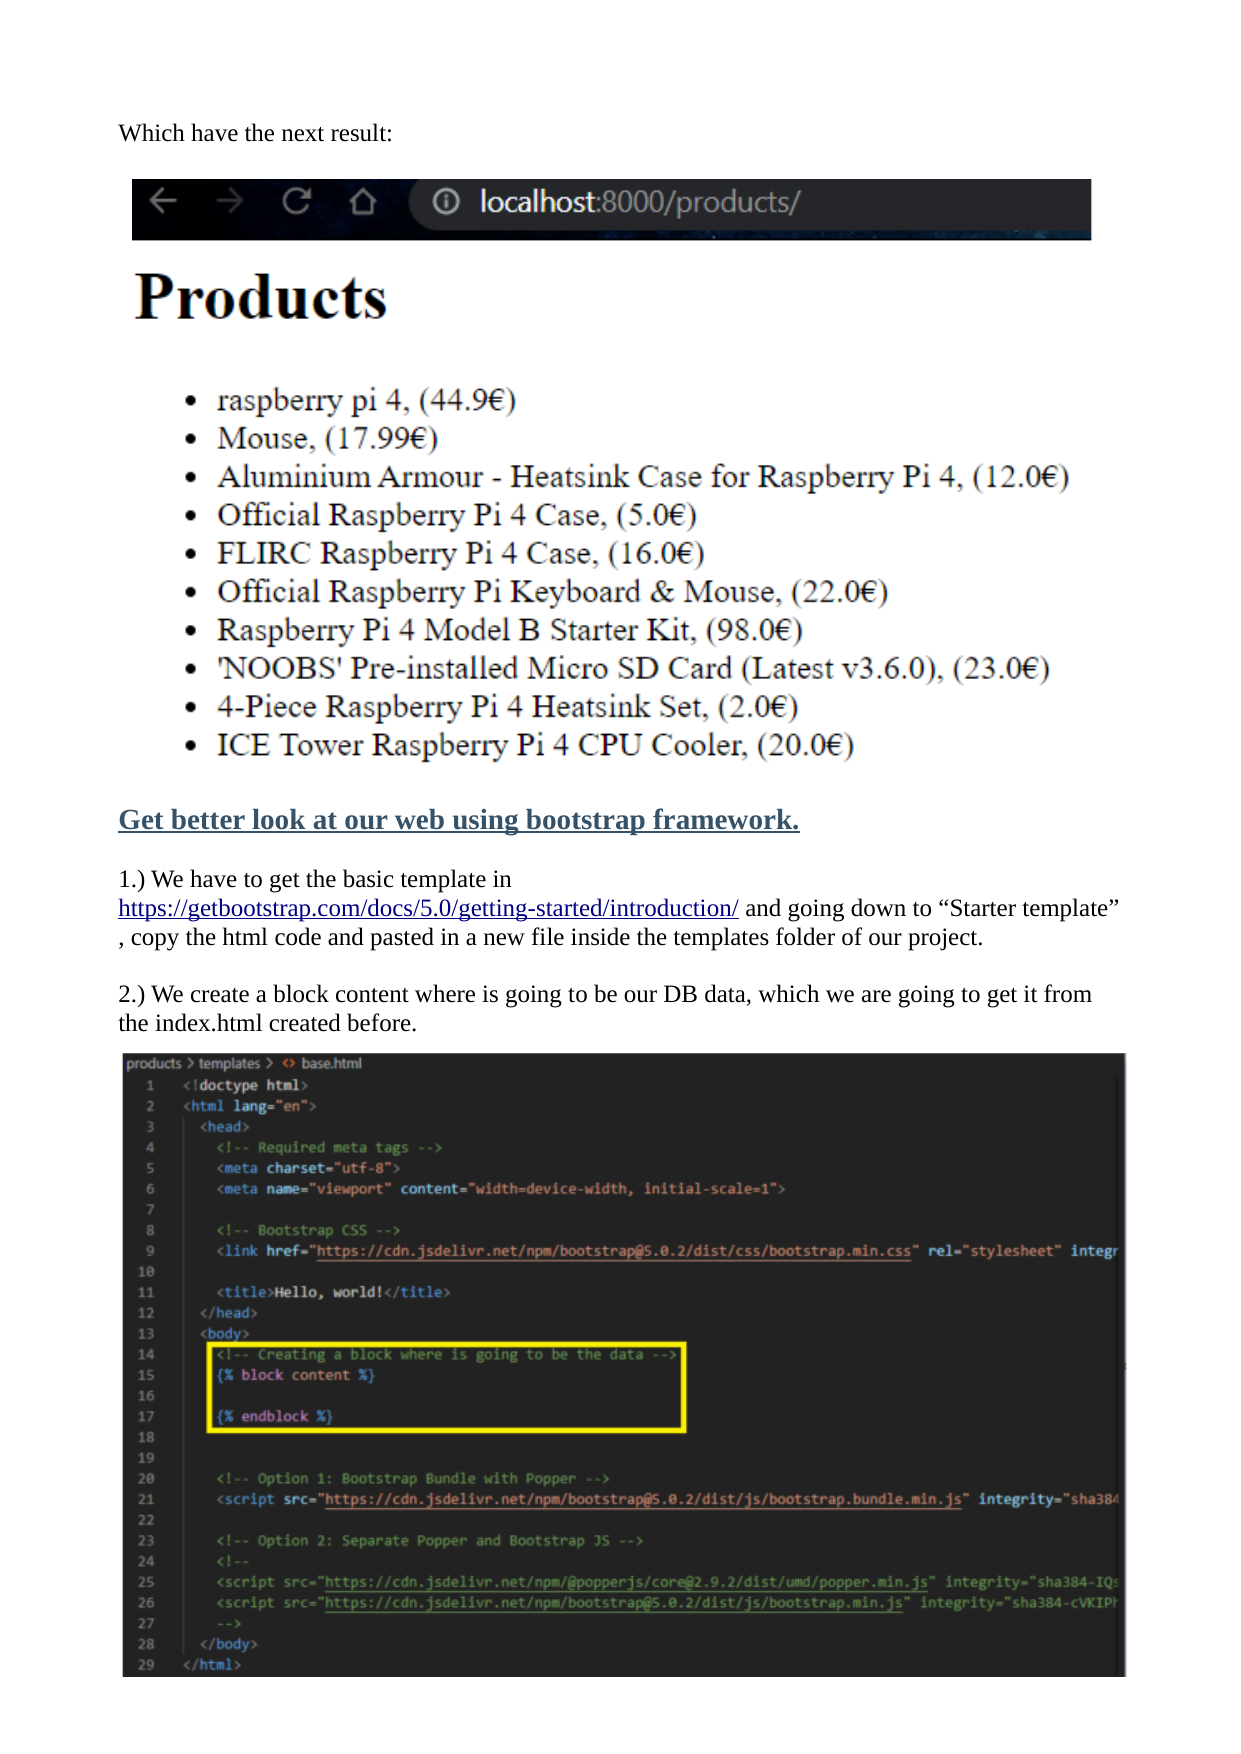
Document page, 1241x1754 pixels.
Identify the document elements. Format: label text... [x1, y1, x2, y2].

text Get better look at our web using bootstrap framework. [118, 802, 1122, 836]
text 2.) We create a block content where is going to be our DB data, which we are going to get it from the index.html created before. [118, 979, 1122, 1037]
picture [132, 179, 1092, 774]
text 1.) We have to get the basic template in https://getbootstrap.com/docs/5.0/getting-started/introduction/ and going down to “Starter template” , copy the html code and pasted in a new file inside the templates folder of our project. [118, 864, 1122, 951]
text Which have the next result: [118, 118, 1122, 147]
picture [122, 1053, 1127, 1677]
